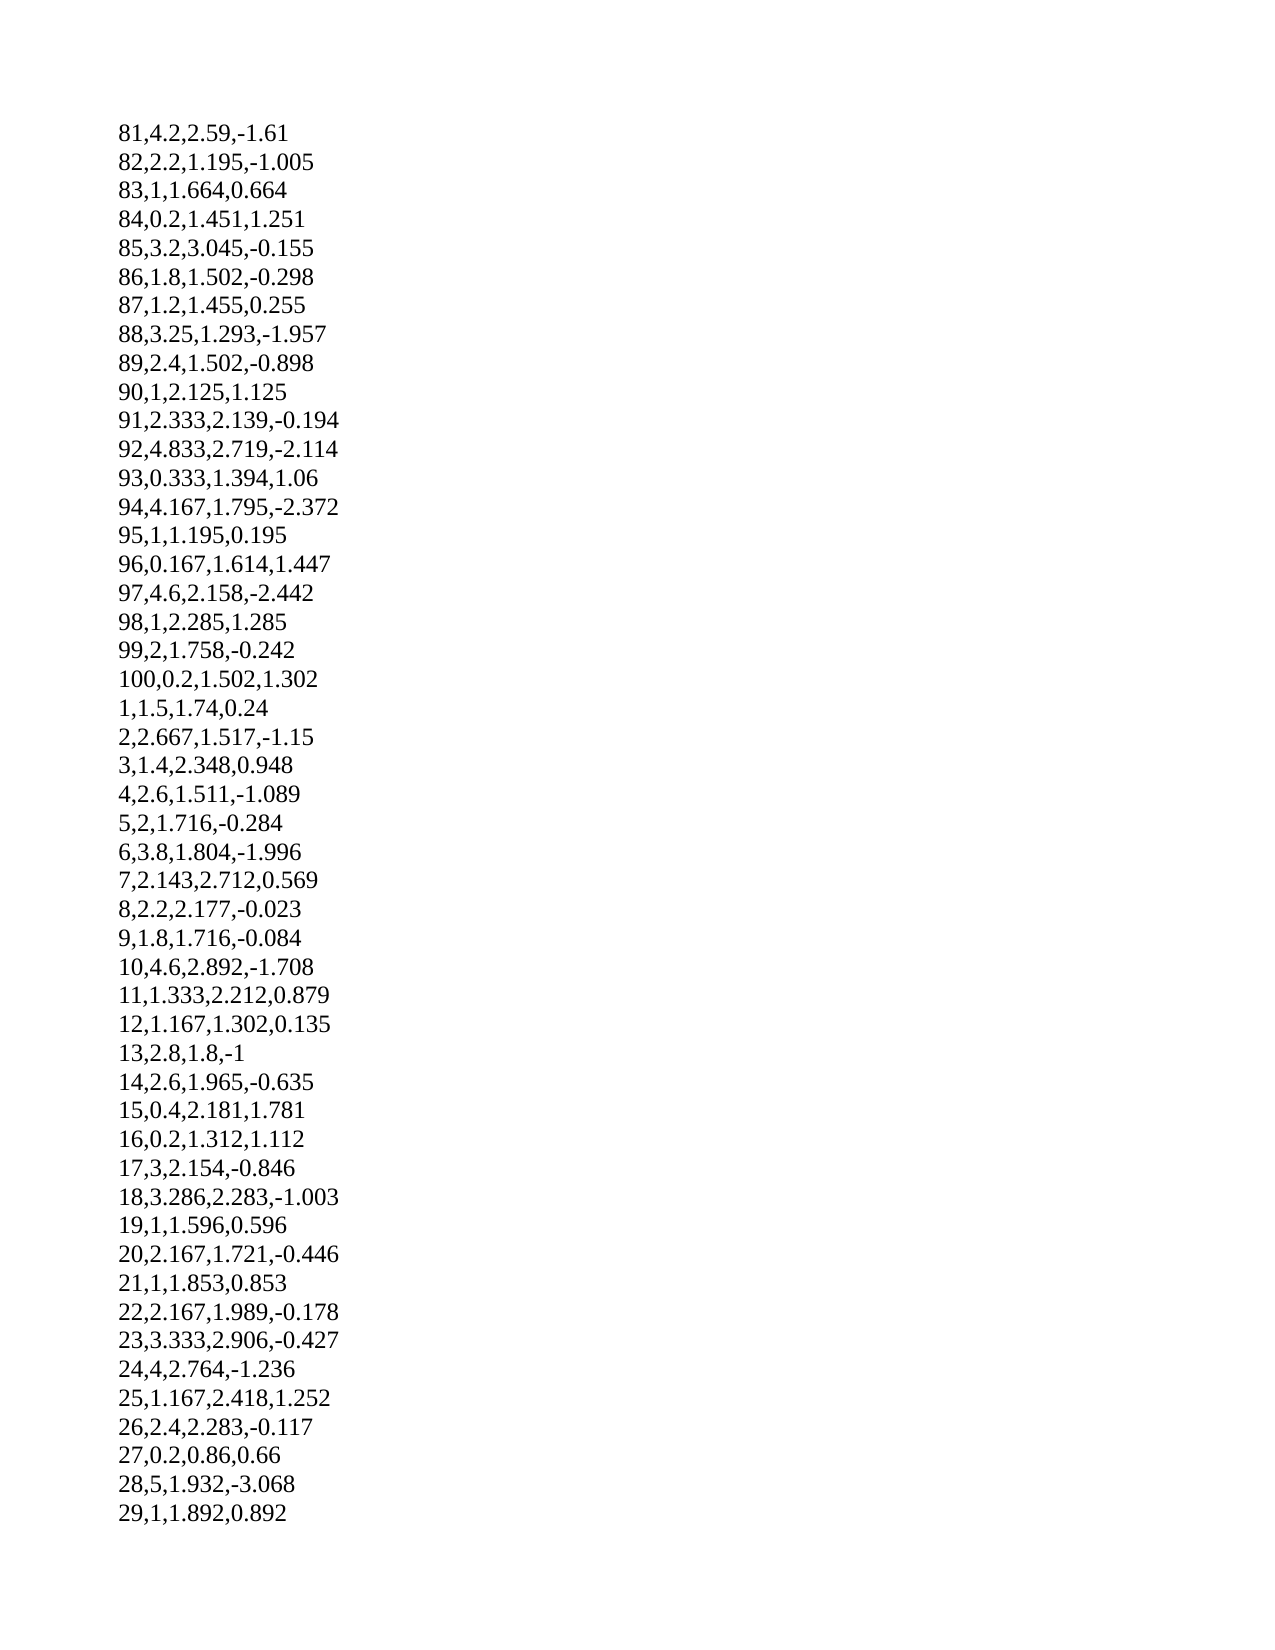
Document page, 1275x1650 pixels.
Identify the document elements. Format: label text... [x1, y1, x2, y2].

text 81,4.2,2.59,-1.61 [118, 118, 1157, 147]
text 15,0.4,2.181,1.781 [118, 1096, 1157, 1124]
text 83,1,1.664,0.664 [118, 176, 1157, 204]
text 21,1,1.853,0.853 [118, 1268, 1157, 1297]
text 17,3,2.154,-0.846 [118, 1153, 1157, 1182]
text 18,3.286,2.283,-1.003 [118, 1182, 1157, 1211]
text 96,0.167,1.614,1.447 [118, 549, 1157, 578]
text 8,2.2,2.177,-0.023 [118, 894, 1157, 923]
text 91,2.333,2.139,-0.194 [118, 406, 1157, 434]
text 4,2.6,1.511,-1.089 [118, 779, 1157, 808]
text 10,4.6,2.892,-1.708 [118, 952, 1157, 981]
text 24,4,2.764,-1.236 [118, 1354, 1157, 1383]
text 7,2.143,2.712,0.569 [118, 866, 1157, 894]
text 6,3.8,1.804,-1.996 [118, 837, 1157, 866]
text 89,2.4,1.502,-0.898 [118, 348, 1157, 377]
text 93,0.333,1.394,1.06 [118, 463, 1157, 492]
text 88,3.25,1.293,-1.957 [118, 319, 1157, 348]
text 22,2.167,1.989,-0.178 [118, 1297, 1157, 1326]
text 86,1.8,1.502,-0.298 [118, 262, 1157, 291]
text 11,1.333,2.212,0.879 [118, 981, 1157, 1009]
text 84,0.2,1.451,1.251 [118, 204, 1157, 233]
text 26,2.4,2.283,-0.117 [118, 1412, 1157, 1441]
text 28,5,1.932,-3.068 [118, 1469, 1157, 1498]
text 5,2,1.716,-0.284 [118, 808, 1157, 837]
text 12,1.167,1.302,0.135 [118, 1009, 1157, 1038]
text 2,2.667,1.517,-1.15 [118, 722, 1157, 751]
text 29,1,1.892,0.892 [118, 1498, 1157, 1527]
text 3,1.4,2.348,0.948 [118, 751, 1157, 779]
text 94,4.167,1.795,-2.372 [118, 492, 1157, 521]
text 19,1,1.596,0.596 [118, 1211, 1157, 1239]
text 98,1,2.285,1.285 [118, 607, 1157, 636]
text 100,0.2,1.502,1.302 [118, 664, 1157, 693]
text 16,0.2,1.312,1.112 [118, 1124, 1157, 1153]
text 13,2.8,1.8,-1 [118, 1038, 1157, 1067]
text 92,4.833,2.719,-2.114 [118, 434, 1157, 463]
text 82,2.2,1.195,-1.005 [118, 147, 1157, 176]
text 27,0.2,0.86,0.66 [118, 1441, 1157, 1469]
text 25,1.167,2.418,1.252 [118, 1383, 1157, 1412]
text 23,3.333,2.906,-0.427 [118, 1326, 1157, 1354]
text 99,2,1.758,-0.242 [118, 636, 1157, 664]
text 14,2.6,1.965,-0.635 [118, 1067, 1157, 1096]
text 20,2.167,1.721,-0.446 [118, 1239, 1157, 1268]
text 9,1.8,1.716,-0.084 [118, 923, 1157, 952]
text 90,1,2.125,1.125 [118, 377, 1157, 406]
text 85,3.2,3.045,-0.155 [118, 233, 1157, 262]
text 97,4.6,2.158,-2.442 [118, 578, 1157, 607]
text 95,1,1.195,0.195 [118, 521, 1157, 549]
text 87,1.2,1.455,0.255 [118, 291, 1157, 319]
text 1,1.5,1.74,0.24 [118, 693, 1157, 722]
